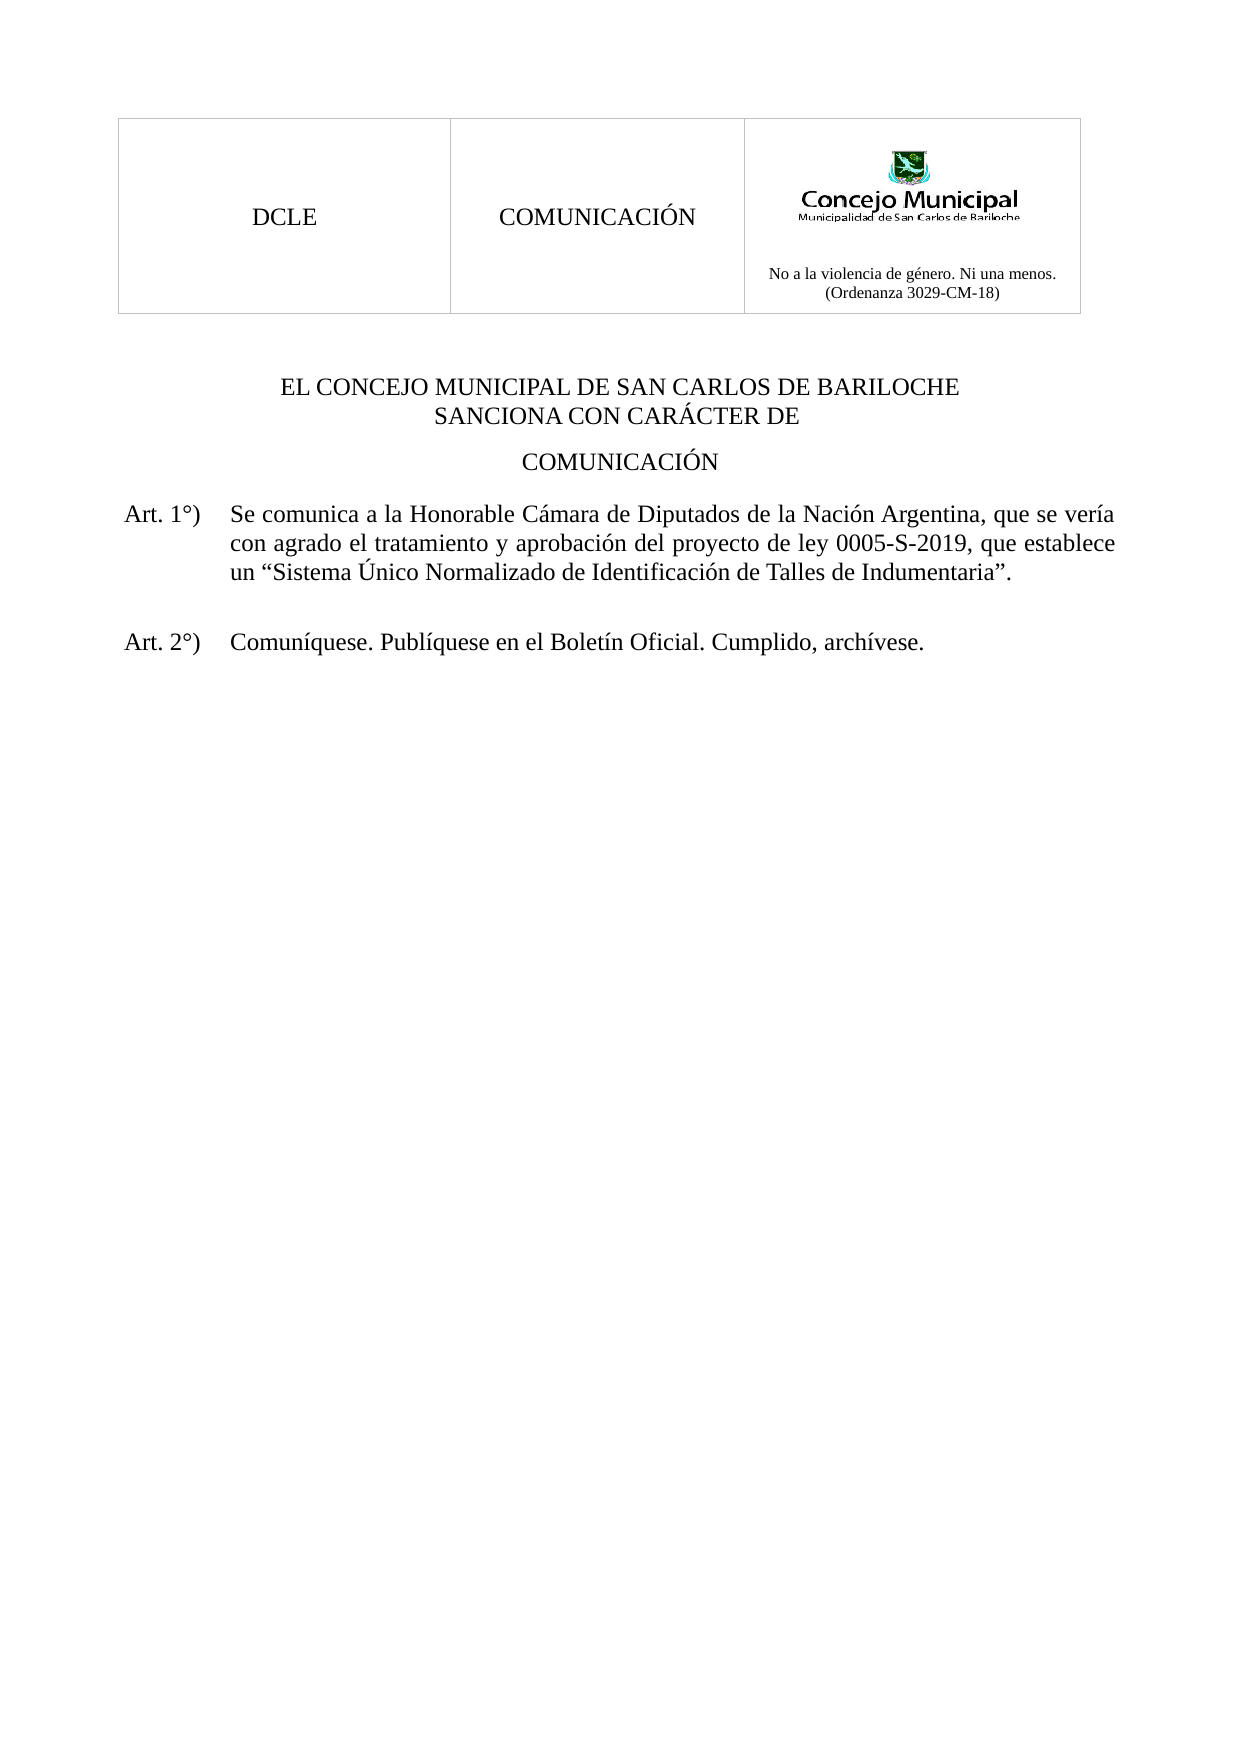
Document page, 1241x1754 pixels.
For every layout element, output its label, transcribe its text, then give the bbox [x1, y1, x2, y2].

table_cell Comuníquese. Publíquese en el Boletín Oficial. Cumplido, archívese. [224, 621, 1122, 691]
text EL CONCEJO MUNICIPAL DE SAN CARLOS DE BARILOCHE SANCIONA CON CARÁCTER DE [236, 372, 1004, 429]
table_header Art. 1°) [118, 494, 224, 621]
table_header Se comunica a la Honorable Cámara de Diputados de la Nación Argentina, que se vería con agrado el tratamiento y aprobación del proyecto de ley 0005-S-2019, que establece un “Sistema Único Normalizado de Identificación de Talles de Indumentaria”. [224, 494, 1122, 621]
table_cell Art. 2°) [118, 621, 224, 691]
text COMUNICACIÓN [236, 447, 1004, 476]
